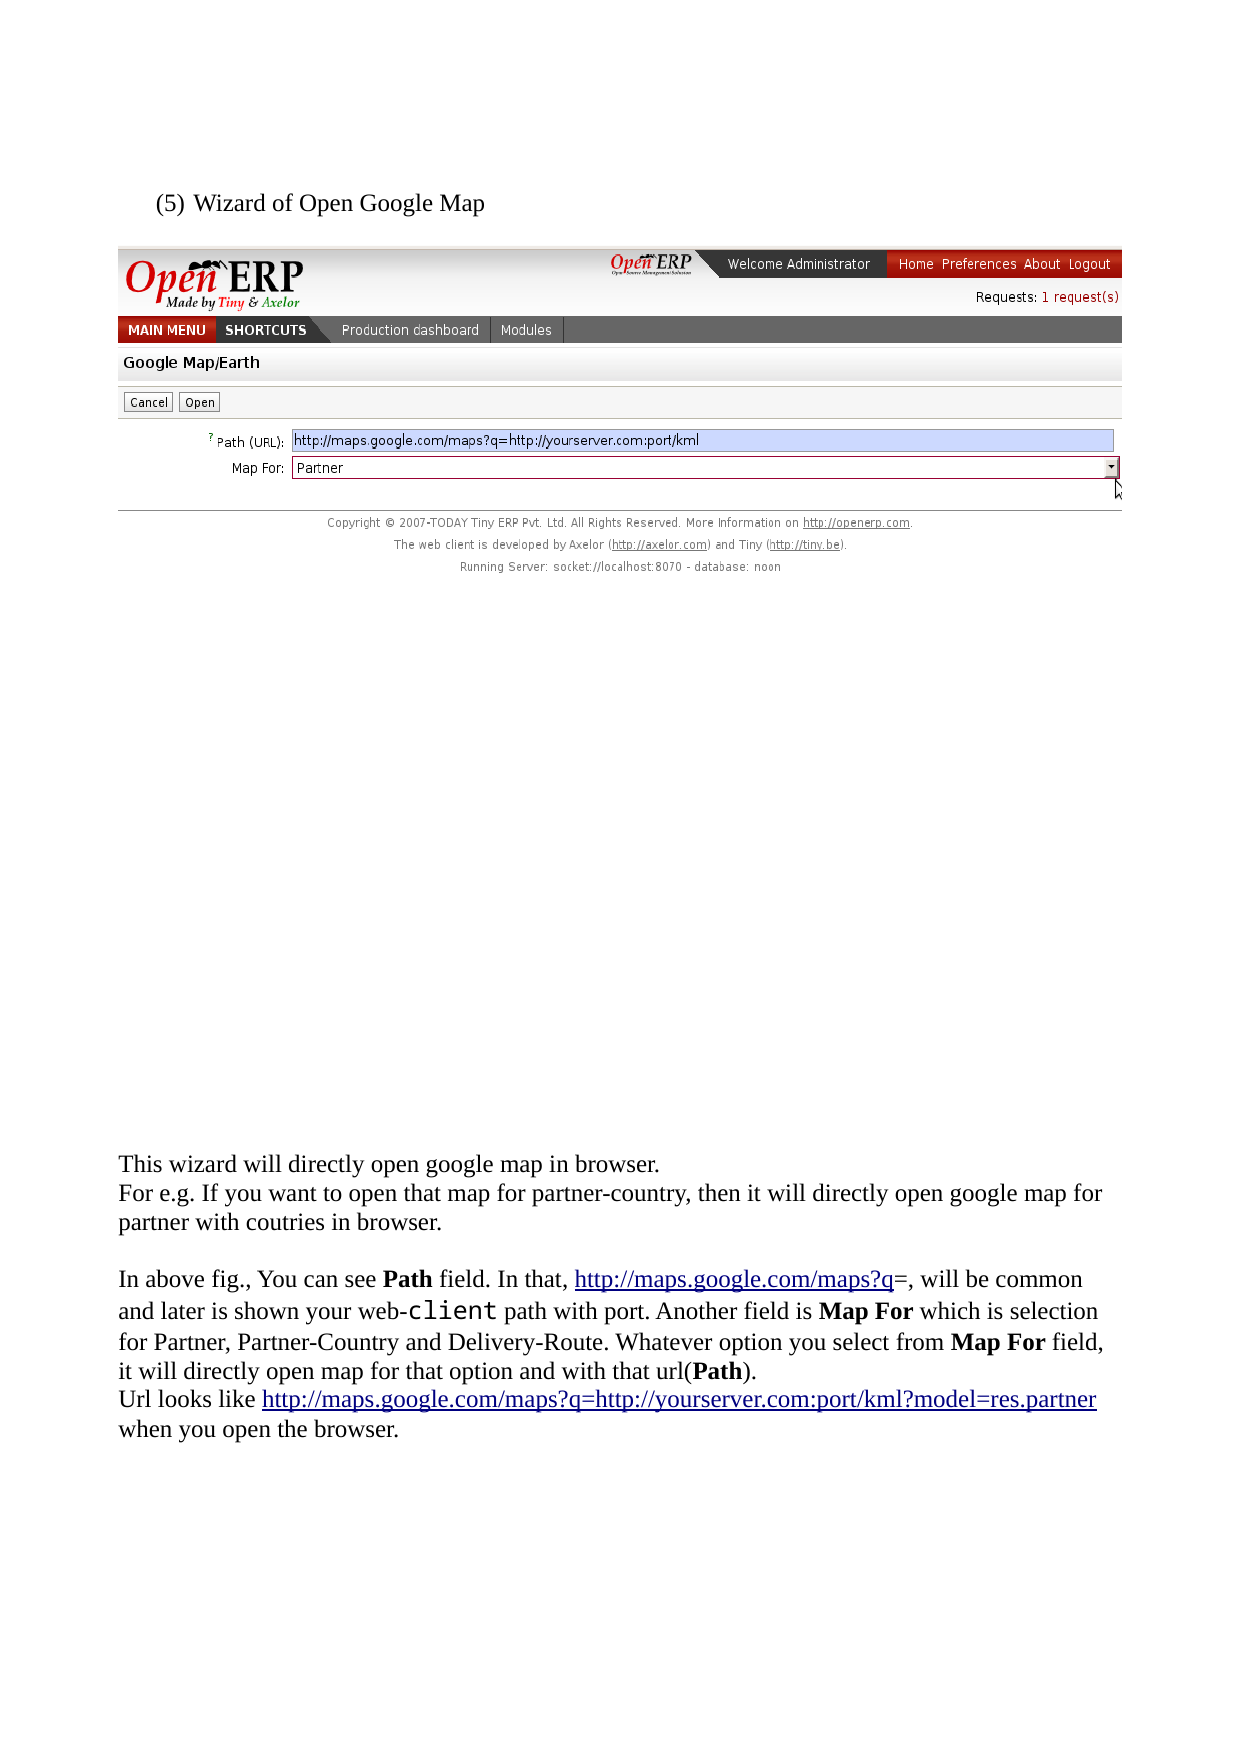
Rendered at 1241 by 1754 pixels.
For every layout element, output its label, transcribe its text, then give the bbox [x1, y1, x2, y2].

text This wizard will directly open google map in browser. [118, 1149, 1122, 1178]
list Wizard of Open Google Map [156, 188, 1122, 217]
text For e.g. If you want to open that map for partner-country, then it will directly open google map for partner with coutries in browser. [118, 1178, 1122, 1236]
text Url looks like http://maps.google.com/maps?q=http://yourserver.com:port/kml?model=res.partner when you open the browser. [118, 1384, 1122, 1443]
picture [118, 245, 1122, 1092]
text In above fig., You can see Path field. In that, http://maps.google.com/maps?q=, will be common and later is shown your web-client path with port. Another field is Map For which is selection for Partner, Partner-Country and Delivery-Route. Whatever option you select from Map For field, it will directly open map for that option and with that url(Path). [118, 1264, 1122, 1384]
